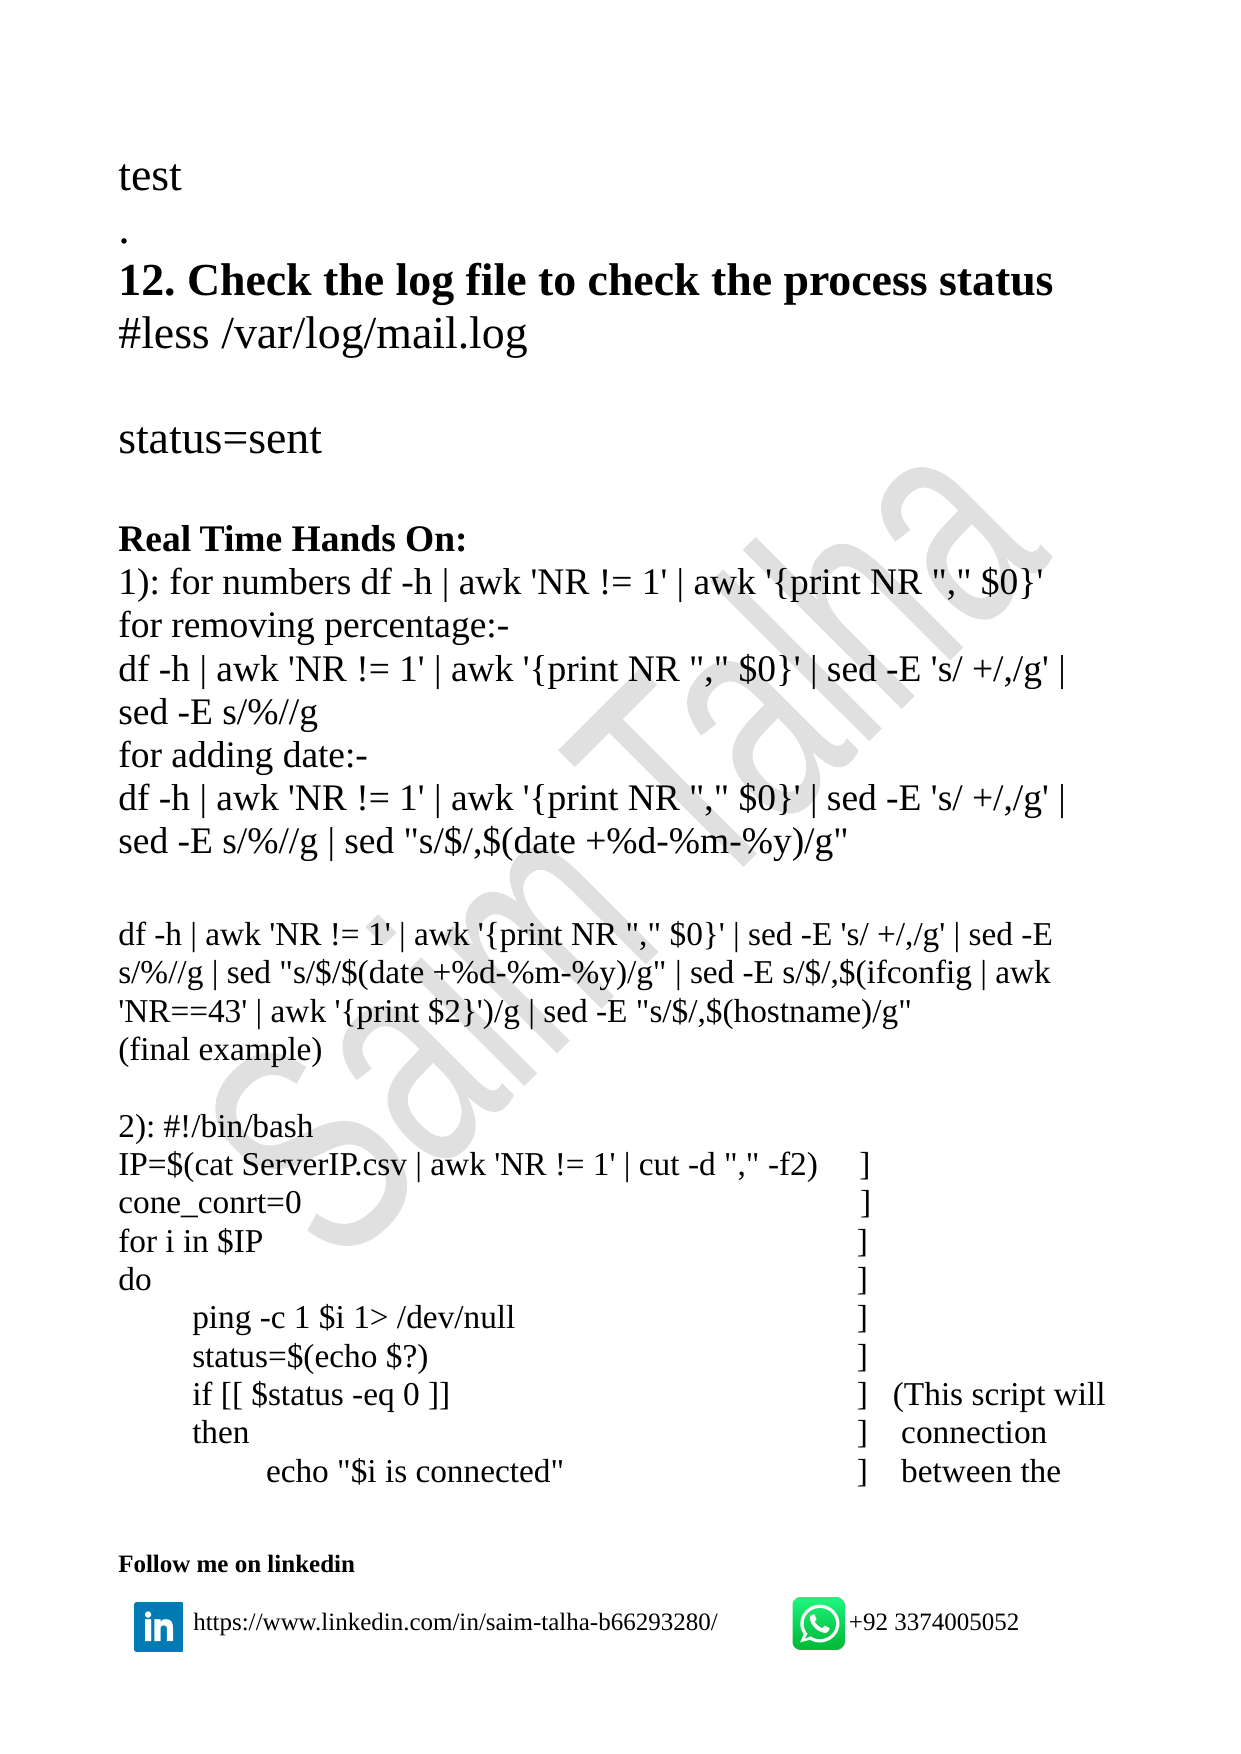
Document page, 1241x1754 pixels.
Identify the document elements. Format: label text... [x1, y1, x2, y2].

text status=$(echo $?) ] [118, 1336, 1122, 1374]
text [815, 732, 1122, 775]
text 1): for numbers df -h | awk 'NR != 1' | awk '{print NR "," $0}' [826, 567, 891, 603]
picture [155, 1620, 173, 1641]
text ping -c 1 $i 1> /dev/null ] [118, 1298, 1122, 1336]
picture [146, 1620, 151, 1641]
text 1): for numbers df -h | awk 'NR != 1' | awk '{print NR "," $0}' [947, 560, 1000, 597]
text [920, 603, 1122, 646]
text Real Time Hands On: [118, 517, 951, 560]
text [363, 1029, 418, 1068]
text do ] [118, 1259, 1122, 1298]
text 1): for numbers df -h | awk 'NR != 1' | awk '{print NR "," $0}' [1009, 560, 1122, 603]
text df -h | awk 'NR != 1' | awk '{print NR "," $0}' | sed -E 's/ +/,/g' | sed -E s/%//g | sed "s/$/$(date +%d-%m-%y)/g" | sed -E s/$/,$(ifconfig | awk 'NR==43' | awk '{print $2}')/g | sed -E "s/$/,$(hostname)/g" [118, 914, 509, 1029]
text test . [118, 148, 1122, 253]
text [427, 1029, 505, 1068]
text df -h | awk 'NR != 1' | awk '{print NR "," $0}' | sed -E 's/ +/,/g' | sed -E s/%//g [708, 682, 763, 732]
text df -h | awk 'NR != 1' | awk '{print NR "," $0}' | sed -E 's/ +/,/g' | sed -E s/%//g [118, 646, 859, 732]
text 2): #!/bin/bash [118, 1106, 229, 1144]
text cone_conrt=0 [118, 1183, 385, 1221]
picture [792, 1597, 845, 1650]
text echo "$i is connected" ] between the [118, 1451, 1122, 1489]
text ] [394, 1183, 1122, 1221]
text [758, 603, 837, 646]
text if [[ $status -eq 0 ]] ] (This script will [118, 1374, 1122, 1413]
text (final example) [118, 1029, 347, 1068]
text 2): #!/bin/bash [471, 1106, 1122, 1144]
text [829, 603, 934, 646]
text [947, 525, 997, 560]
text 12. Check the log file to check the process status #less /var/log/mail.log status=sent [118, 253, 1122, 464]
text for i in $IP ] [118, 1221, 1122, 1259]
text IP=$(cat ServerIP.csv | awk 'NR != 1' | cut -d "," -f2) ] [118, 1144, 385, 1183]
text df -h | awk 'NR != 1' | awk '{print NR "," $0}' | sed -E 's/ +/,/g' | sed -E s/%//g [801, 646, 1122, 732]
text [637, 732, 739, 775]
text 1): for numbers df -h | awk 'NR != 1' | awk '{print NR "," $0}' [118, 560, 794, 603]
text 2): #!/bin/bash [409, 1106, 461, 1136]
text [753, 732, 806, 775]
text df -h | awk 'NR != 1' | awk '{print NR "," $0}' | sed -E 's/ +/,/g' | sed -E s/%//g | sed "s/$/,$(date +%d-%m-%y)/g" [118, 775, 1122, 914]
text then ] connection [118, 1413, 1122, 1451]
text [992, 517, 1122, 560]
text df -h | awk 'NR != 1' | awk '{print NR "," $0}' | sed -E 's/ +/,/g' | sed -E s/%//g | sed "s/$/$(date +%d-%m-%y)/g" | sed -E s/$/,$(ifconfig | awk 'NR==43' | awk '{print $2}')/g | sed -E "s/$/,$(hostname)/g" [480, 914, 1122, 1029]
text 2): #!/bin/bash [236, 1106, 412, 1144]
text 1): for numbers df -h | awk 'NR != 1' | awk '{print NR "," $0}' [877, 560, 949, 603]
text [494, 1029, 1122, 1068]
text for removing percentage:- [118, 603, 772, 646]
text for adding date:- [118, 732, 650, 775]
text IP=$(cat ServerIP.csv | awk 'NR != 1' | cut -d "," -f2) ] [389, 1144, 1122, 1183]
